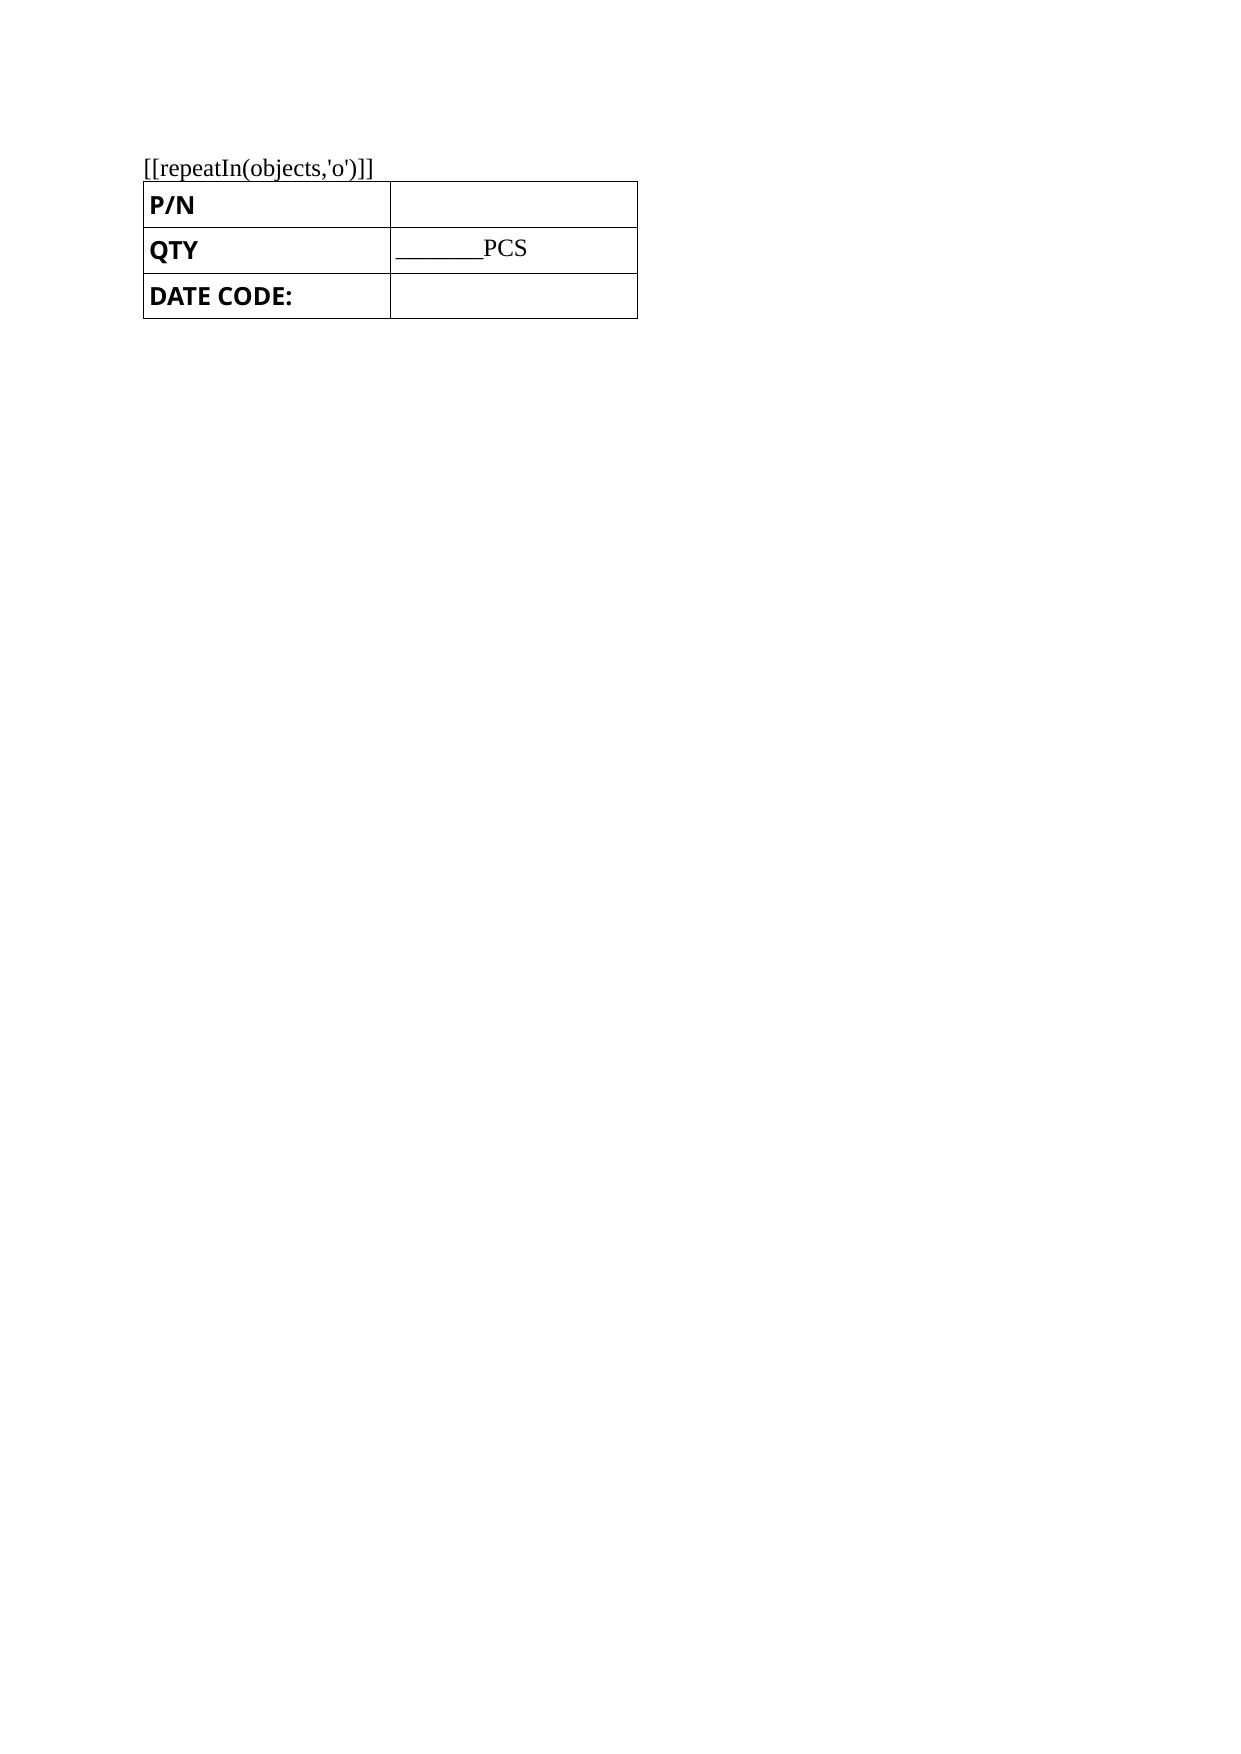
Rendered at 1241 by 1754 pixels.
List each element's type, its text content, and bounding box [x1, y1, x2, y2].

table_header P/N [144, 182, 390, 227]
table_header [391, 182, 637, 227]
table_cell [391, 274, 637, 318]
table_cell DATE CODE: [144, 274, 390, 318]
table_cell QTY [144, 228, 390, 273]
table_header [[repeatIn(objects,'o')]] [138, 148, 642, 365]
table_cell _______PCS [391, 228, 637, 273]
